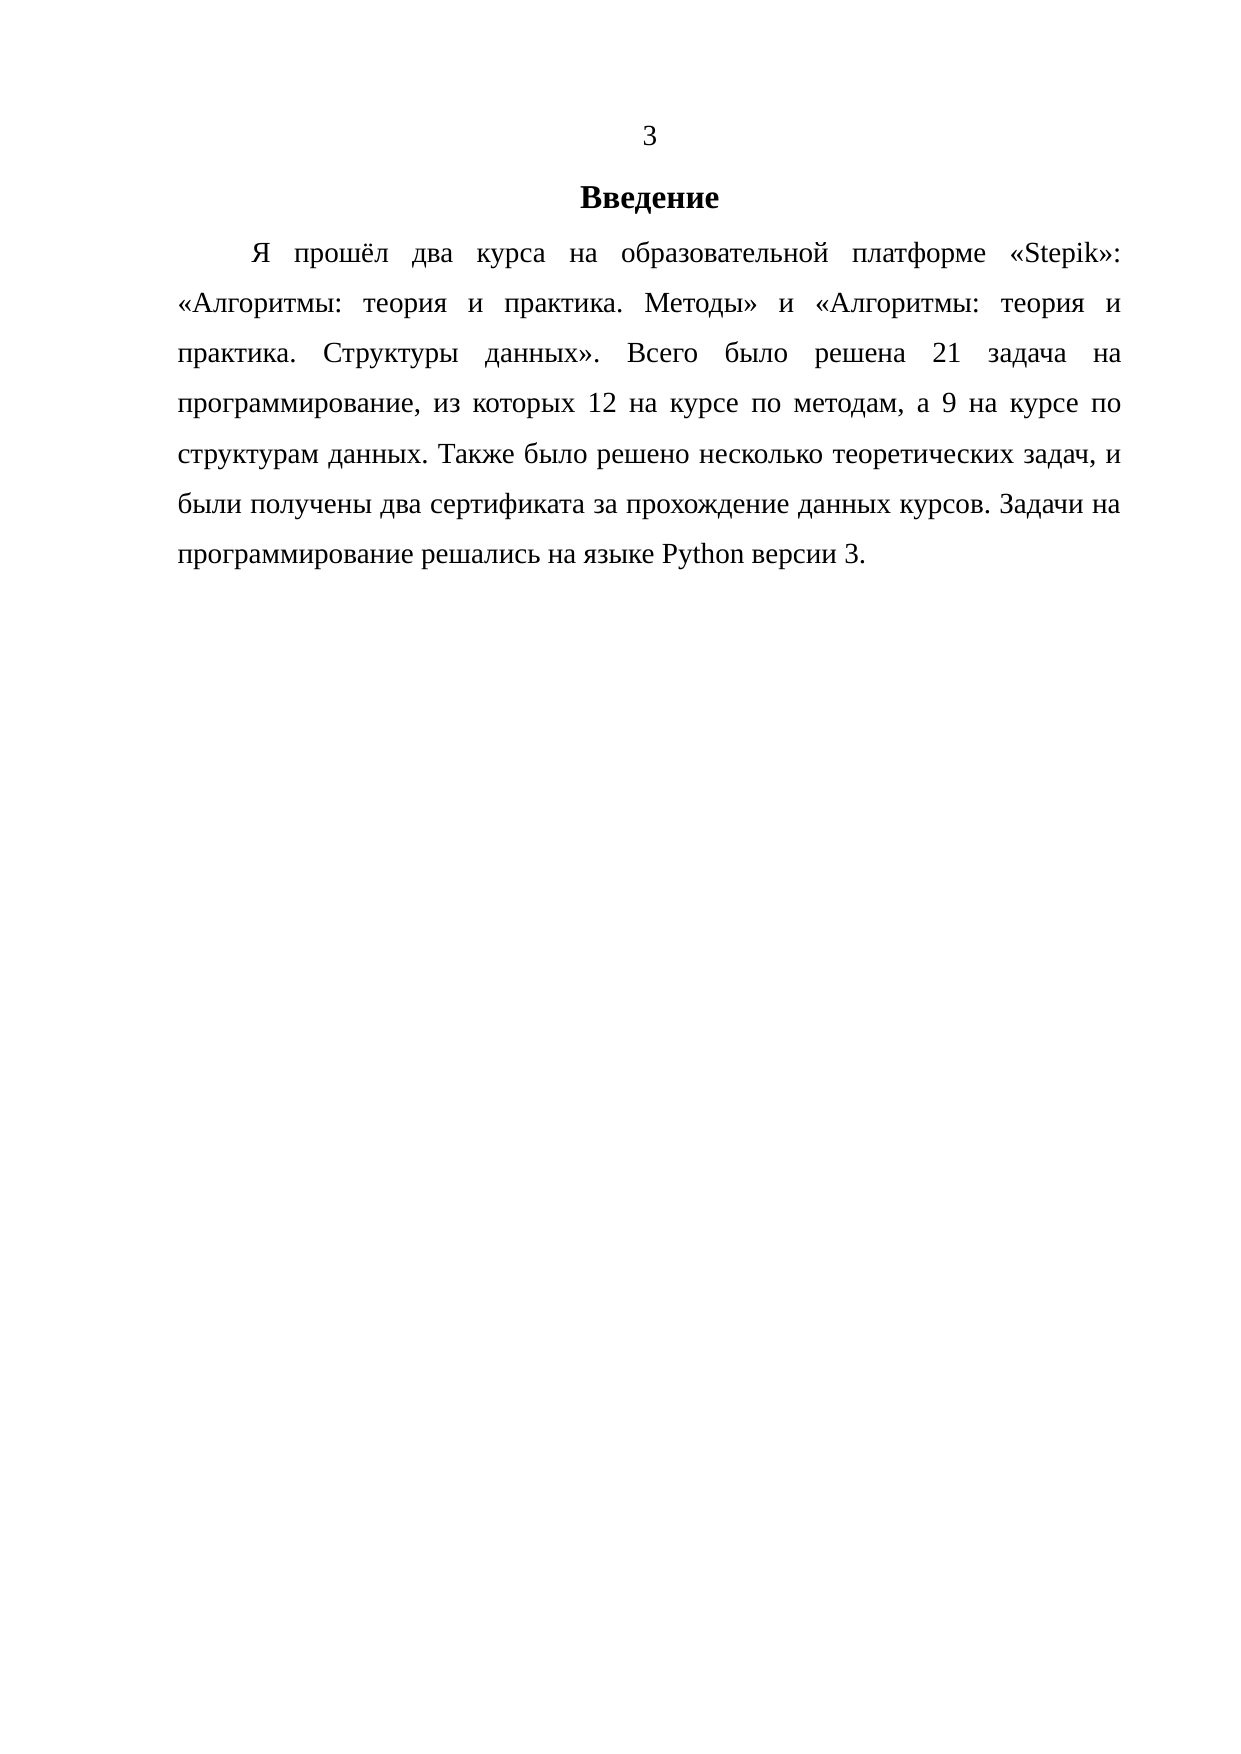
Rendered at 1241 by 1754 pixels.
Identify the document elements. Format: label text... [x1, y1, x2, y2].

text Я прошёл два курса на образовательной платформе «Stepik»: «Алгоритмы: теория и практика. Методы» и «Алгоритмы: теория и практика. Структуры данных». Всего было решена 21 задача на программирование, из которых 12 на курсе по методам, а 9 на курсе по структурам данных. Также было решено несколько теоретических задач, и были получены два сертификата за прохождение данных курсов. Задачи на программирование решались на языке Python версии 3. [177, 235, 1122, 570]
subtitle Введение [177, 177, 1122, 216]
